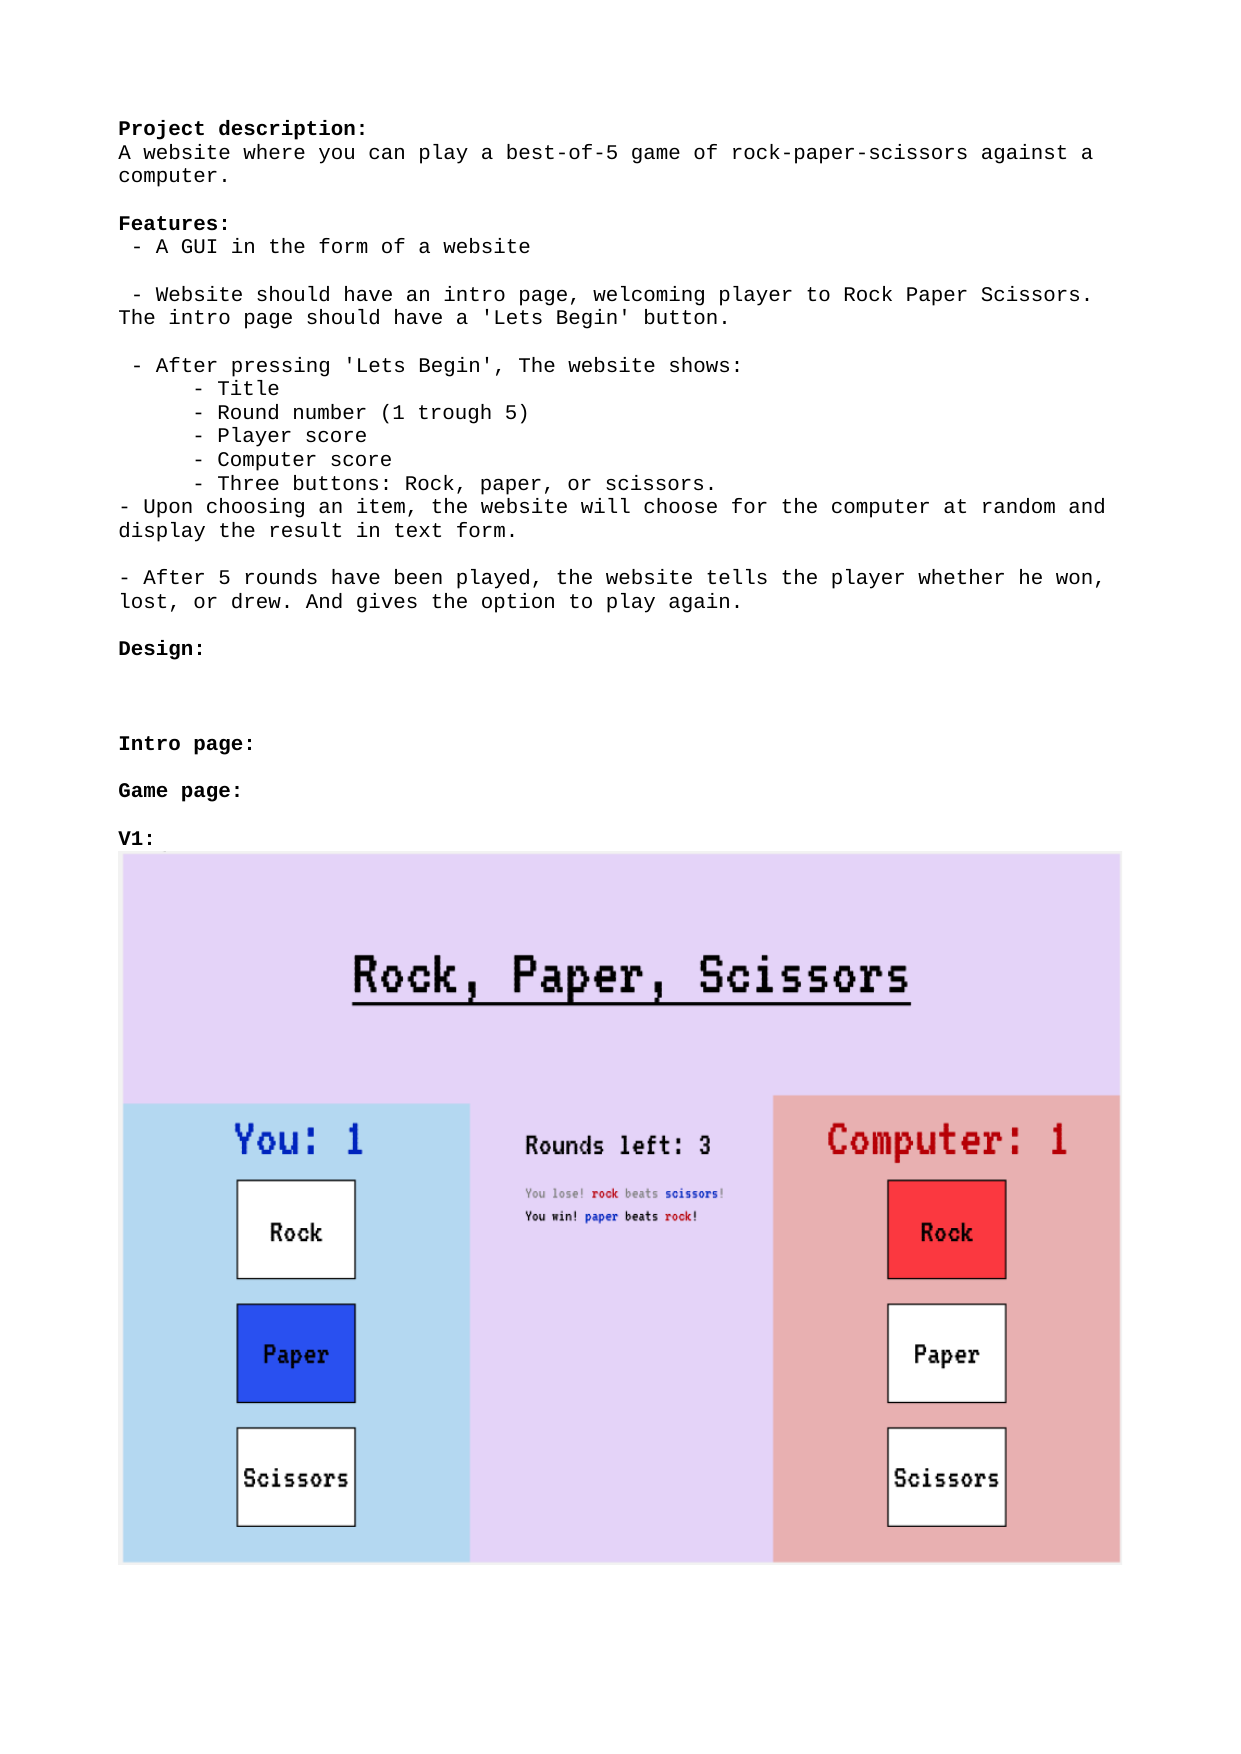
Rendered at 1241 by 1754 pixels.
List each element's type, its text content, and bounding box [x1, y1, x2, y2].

text A website where you can play a best-of-5 game of rock-paper-scissors against a computer. [118, 142, 1122, 189]
text - Website should have an intro page, welcoming player to Rock Paper Scissors. The intro page should have a 'Lets Begin' button. [118, 284, 1122, 331]
text Features: [118, 213, 1122, 236]
text - Title [118, 378, 1122, 402]
text - Three buttons: Rock, paper, or scissors. [118, 473, 1122, 496]
text V1: [118, 827, 1122, 851]
text - Upon choosing an item, the website will choose for the computer at random and display the result in text form. [118, 496, 1122, 544]
text - Player score [118, 426, 1122, 449]
text - Round number (1 trough 5) [118, 402, 1122, 426]
text Game page: [118, 780, 1122, 804]
text Intro page: [118, 733, 1122, 757]
picture [118, 851, 1123, 1565]
text Project description: [118, 118, 1122, 142]
text - Computer score [118, 449, 1122, 473]
text - A GUI in the form of a website [118, 236, 1122, 260]
text - After pressing 'Lets Begin', The website shows: [118, 354, 1122, 378]
text Design: [118, 638, 1122, 662]
text - After 5 rounds have been played, the website tells the player whether he won, lost, or drew. And gives the option to play again. [118, 567, 1122, 615]
